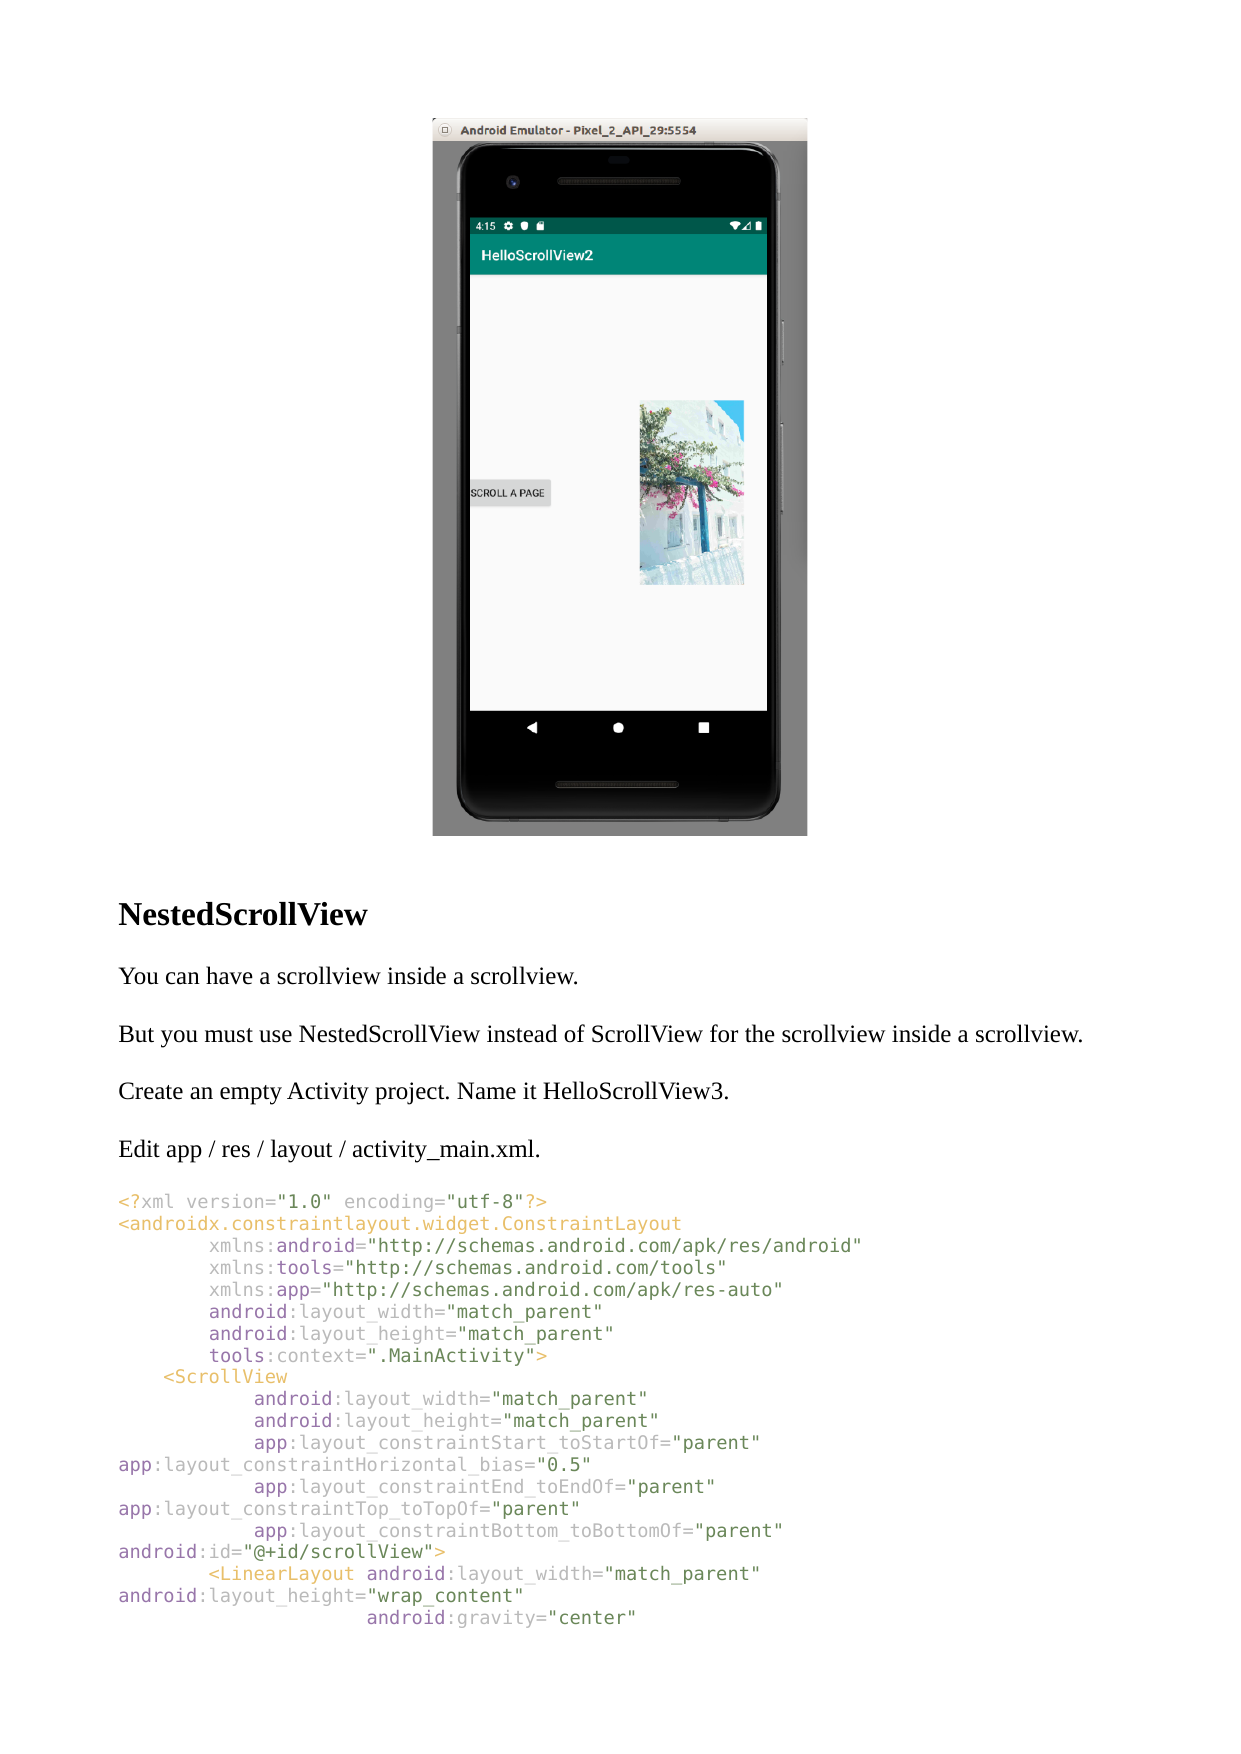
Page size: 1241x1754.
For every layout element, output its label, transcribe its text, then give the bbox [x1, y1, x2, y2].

text Edit app / res / layout / activity_main.xml. [118, 1134, 1122, 1163]
text Create an empty Activity project. Name it HelloScrollView3. [118, 1076, 1122, 1105]
text But you must use NestedScrollView instead of ScrollView for the scrollview inside a scrollview. [118, 1019, 1122, 1048]
text <?xml version="1.0" encoding="utf-8"?> <androidx.constraintlayout.widget.ConstraintLayout xmlns:android="http://schemas.android.com/apk/res/android" xmlns:tools="http://schemas.android.com/tools" xmlns:app="http://schemas.android.com/apk/res-auto" android:layout_width="match_parent" android:layout_height="match_parent" tools:context=".MainActivity"> <ScrollView android:layout_width="match_parent" android:layout_height="match_parent" app:layout_constraintStart_toStartOf="parent" app:layout_constraintHorizontal_bias="0.5" app:layout_constraintEnd_toEndOf="parent" app:layout_constraintTop_toTopOf="parent" app:layout_constraintBottom_toBottomOf="parent" android:id="@+id/scrollView"> <LinearLayout android:layout_width="match_parent" android:layout_height="wrap_content" android:gravity="center" [118, 1191, 1122, 1629]
text NestedScrollView [118, 894, 1122, 933]
text You can have a scrollview inside a scrollview. [118, 961, 1122, 990]
picture [432, 118, 808, 836]
